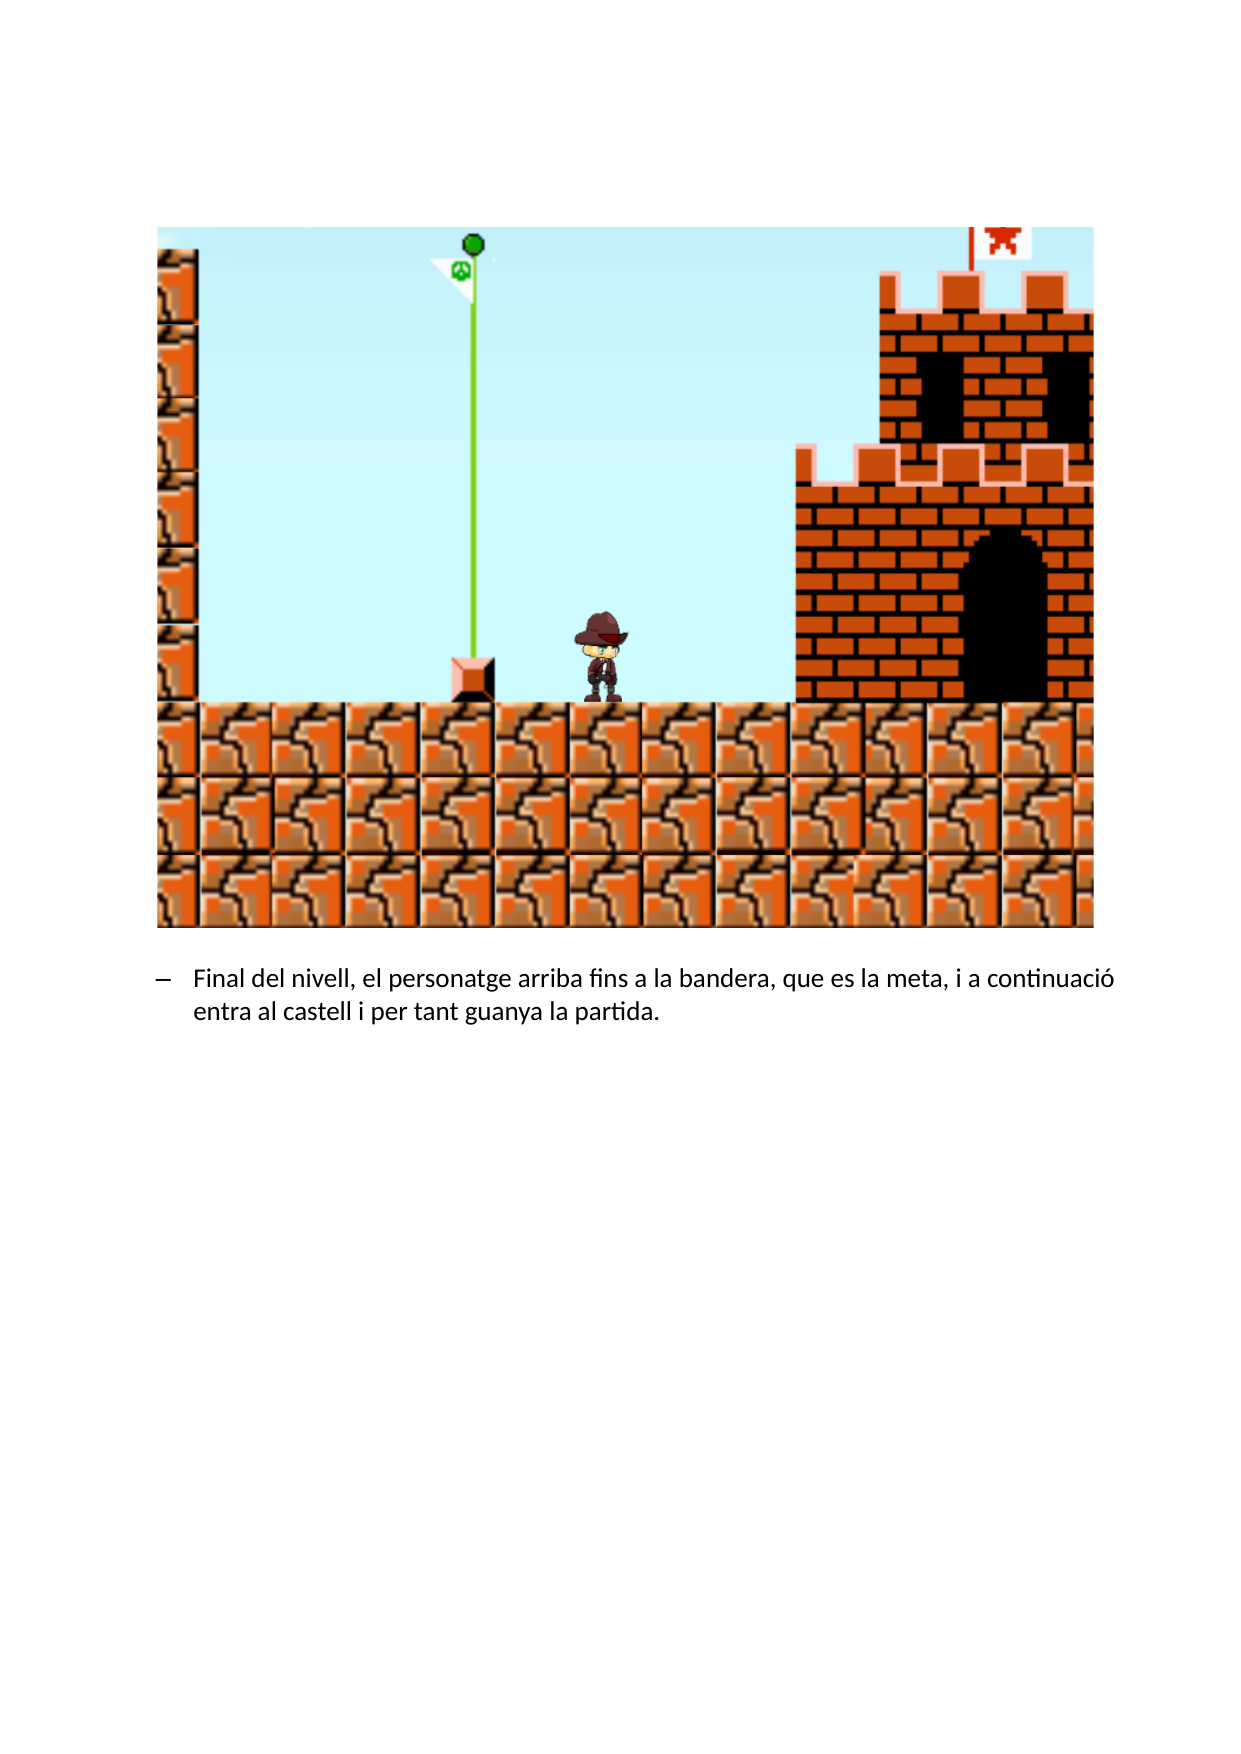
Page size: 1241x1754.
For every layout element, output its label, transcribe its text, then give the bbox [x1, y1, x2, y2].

list Final del nivell, el personatge arriba fins a la bandera, que es la meta, i a continuació entra al castell i per tant guanya la partida. [156, 961, 1122, 1027]
picture [157, 227, 1094, 928]
